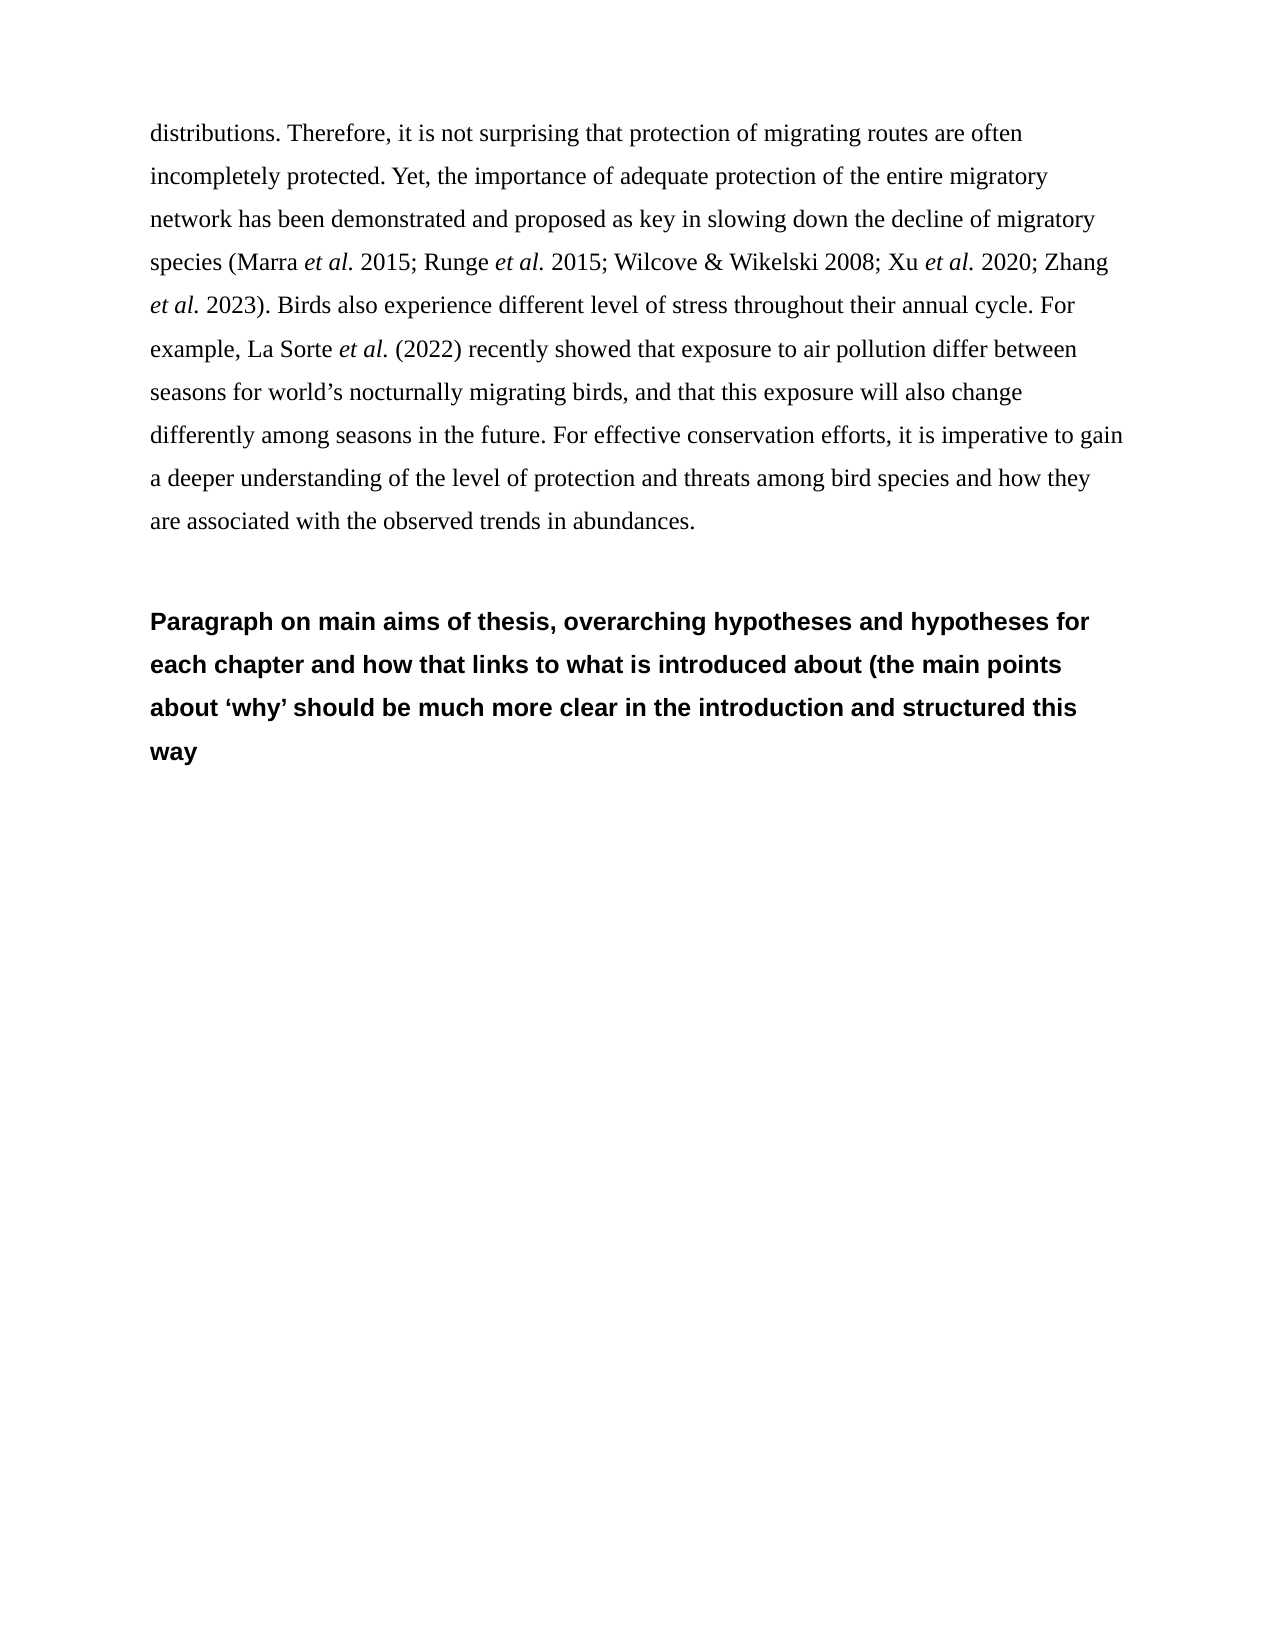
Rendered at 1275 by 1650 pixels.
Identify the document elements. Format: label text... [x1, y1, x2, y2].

subtitle Paragraph on main aims of thesis, overarching hypotheses and hypotheses for each chapter and how that links to what is introduced about (the main points about ‘why’ should be much more clear in the introduction and structured this way [150, 607, 1125, 765]
text distributions. Therefore, it is not surprising that protection of migrating routes are often incompletely protected. Yet, the importance of adequate protection of the entire migratory network has been demonstrated and proposed as key in slowing down the decline of migratory species (Marra et al. 2015; Runge et al. 2015; Wilcove & Wikelski 2008; Xu et al. 2020; Zhang et al. 2023). Birds also experience different level of stress throughout their annual cycle. For example, La Sorte et al. (2022) recently showed that exposure to air pollution differ between seasons for world’s nocturnally migrating birds, and that this exposure will also change differently among seasons in the future. For effective conservation efforts, it is imperative to gain a deeper understanding of the level of protection and threats among bird species and how they are associated with the observed trends in abundances. [150, 118, 1125, 535]
